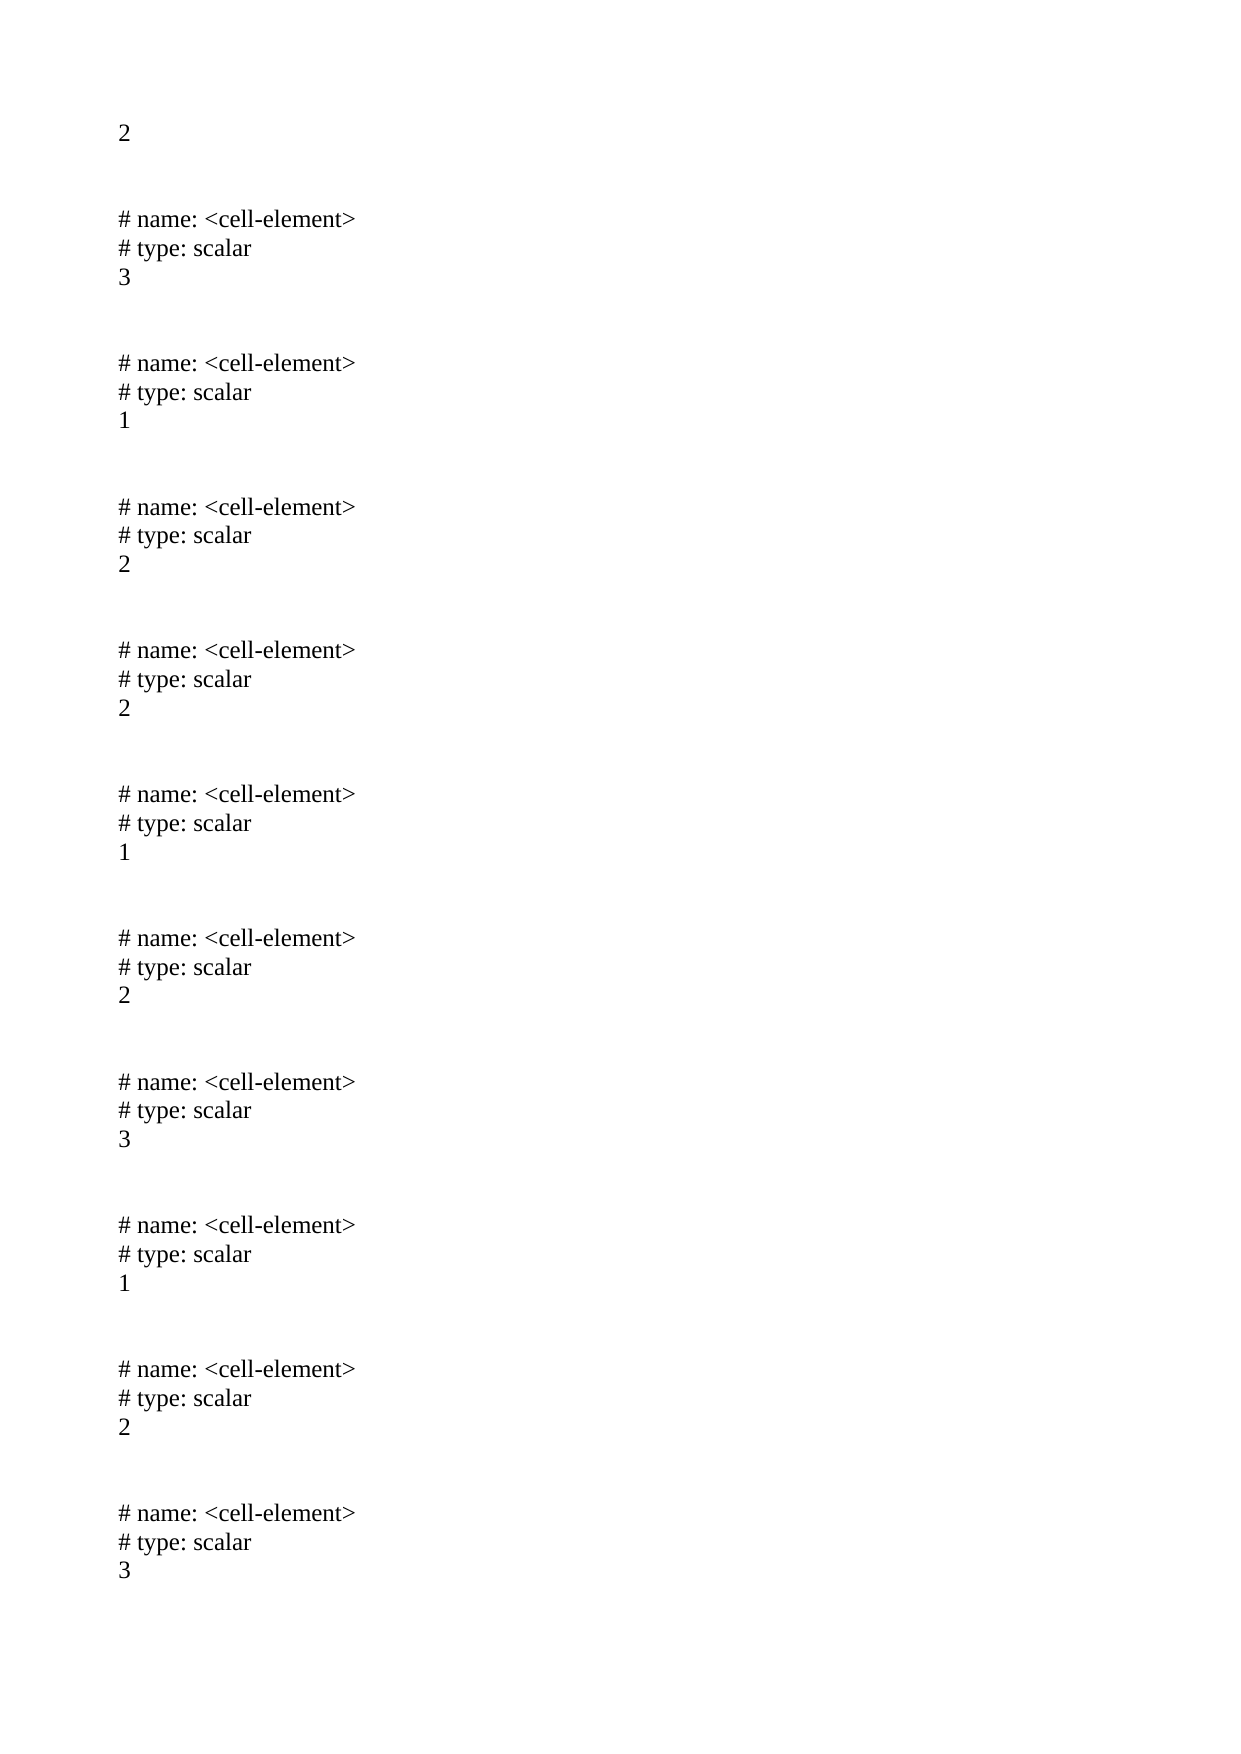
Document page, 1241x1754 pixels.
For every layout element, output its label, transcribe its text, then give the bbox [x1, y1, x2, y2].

text # type: scalar [118, 377, 1122, 406]
text # type: scalar [118, 952, 1122, 981]
text # type: scalar [118, 1239, 1122, 1268]
text 3 [118, 1124, 1122, 1153]
text # type: scalar [118, 233, 1122, 262]
text # name: <cell-element> [118, 923, 1122, 952]
text # type: scalar [118, 1096, 1122, 1124]
text # type: scalar [118, 808, 1122, 837]
text 2 [118, 981, 1122, 1009]
text # name: <cell-element> [118, 1211, 1122, 1239]
text 1 [118, 837, 1122, 866]
text 2 [118, 118, 1122, 147]
text # name: <cell-element> [118, 492, 1122, 521]
text # type: scalar [118, 1527, 1122, 1556]
text 3 [118, 1556, 1122, 1584]
text 1 [118, 1268, 1122, 1297]
text # name: <cell-element> [118, 779, 1122, 808]
text 2 [118, 693, 1122, 722]
text # name: <cell-element> [118, 204, 1122, 233]
text # name: <cell-element> [118, 1354, 1122, 1383]
text 1 [118, 406, 1122, 434]
text # name: <cell-element> [118, 636, 1122, 664]
text 2 [118, 1412, 1122, 1441]
text 2 [118, 549, 1122, 578]
text # name: <cell-element> [118, 348, 1122, 377]
text 3 [118, 262, 1122, 291]
text # name: <cell-element> [118, 1067, 1122, 1096]
text # type: scalar [118, 1383, 1122, 1412]
text # type: scalar [118, 664, 1122, 693]
text # type: scalar [118, 521, 1122, 549]
text # name: <cell-element> [118, 1498, 1122, 1527]
